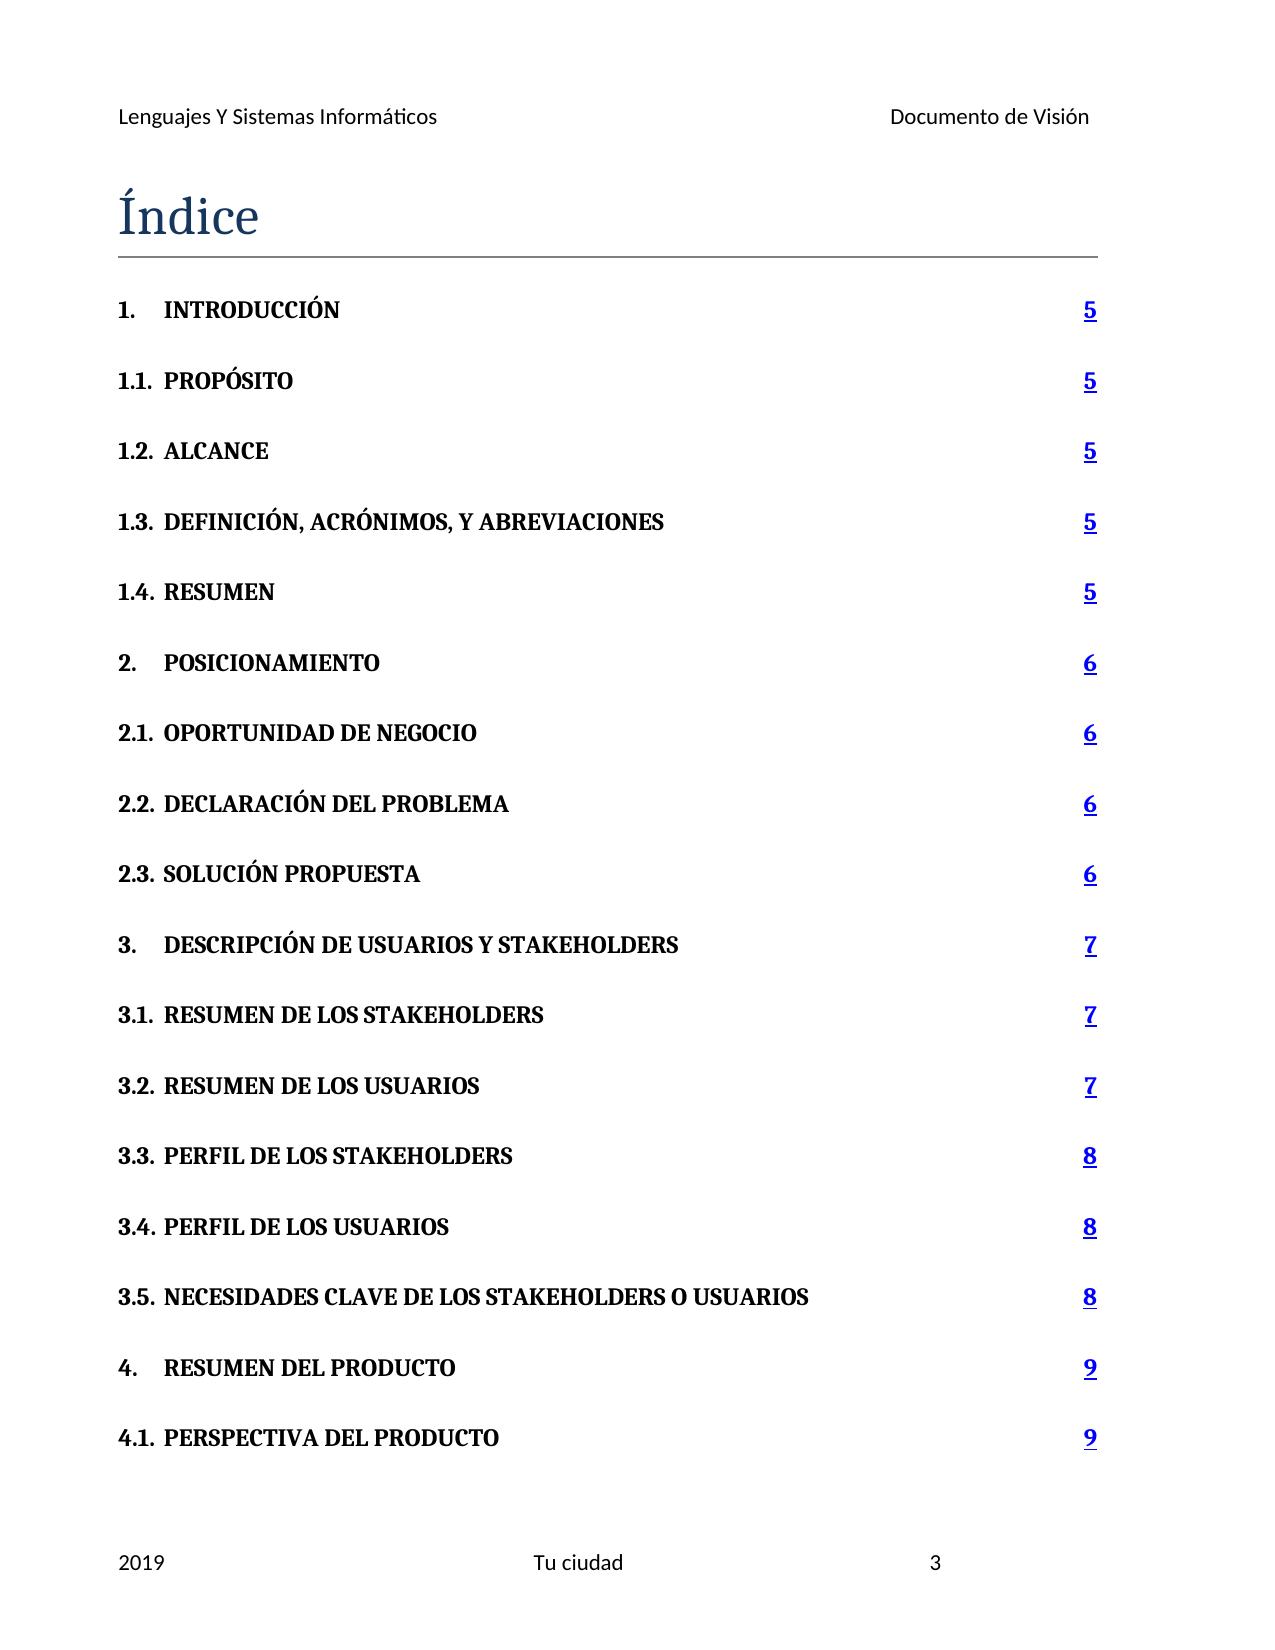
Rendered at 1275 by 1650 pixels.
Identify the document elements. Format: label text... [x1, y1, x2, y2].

text 1.3. Definición, Acrónimos, y Abreviaciones 5 [118, 508, 1098, 536]
text 1.2. Alcance 5 [118, 437, 1098, 466]
text 3.3. Perfil de los Stakeholders 8 [118, 1142, 1098, 1171]
text 2.3. Solución propuesta 6 [118, 860, 1098, 889]
text 3.4. Perfil de los Usuarios 8 [118, 1213, 1098, 1242]
text 2. Posicionamiento 6 [118, 649, 1098, 677]
title Índice [118, 186, 1098, 256]
text 4.1. Perspectiva del Producto 9 [118, 1424, 1098, 1453]
text 1.1. Propósito 5 [118, 367, 1098, 395]
text 4. Resumen del producto 9 [118, 1354, 1098, 1383]
text 3. Descripción de Usuarios y Stakeholders 7 [118, 931, 1098, 959]
text 3.5. Necesidades clave de los Stakeholders o usuarios 8 [118, 1283, 1098, 1312]
text 1.4. Resumen 5 [118, 578, 1098, 607]
text 3.2. Resumen de los usuarios 7 [118, 1072, 1098, 1101]
text 3.1. Resumen de los stakeholders 7 [118, 1001, 1098, 1030]
text 1. Introducción 5 [118, 296, 1098, 325]
text 2.1. Oportunidad de Negocio 6 [118, 719, 1098, 748]
text 2.2. Declaración del Problema 6 [118, 790, 1098, 818]
